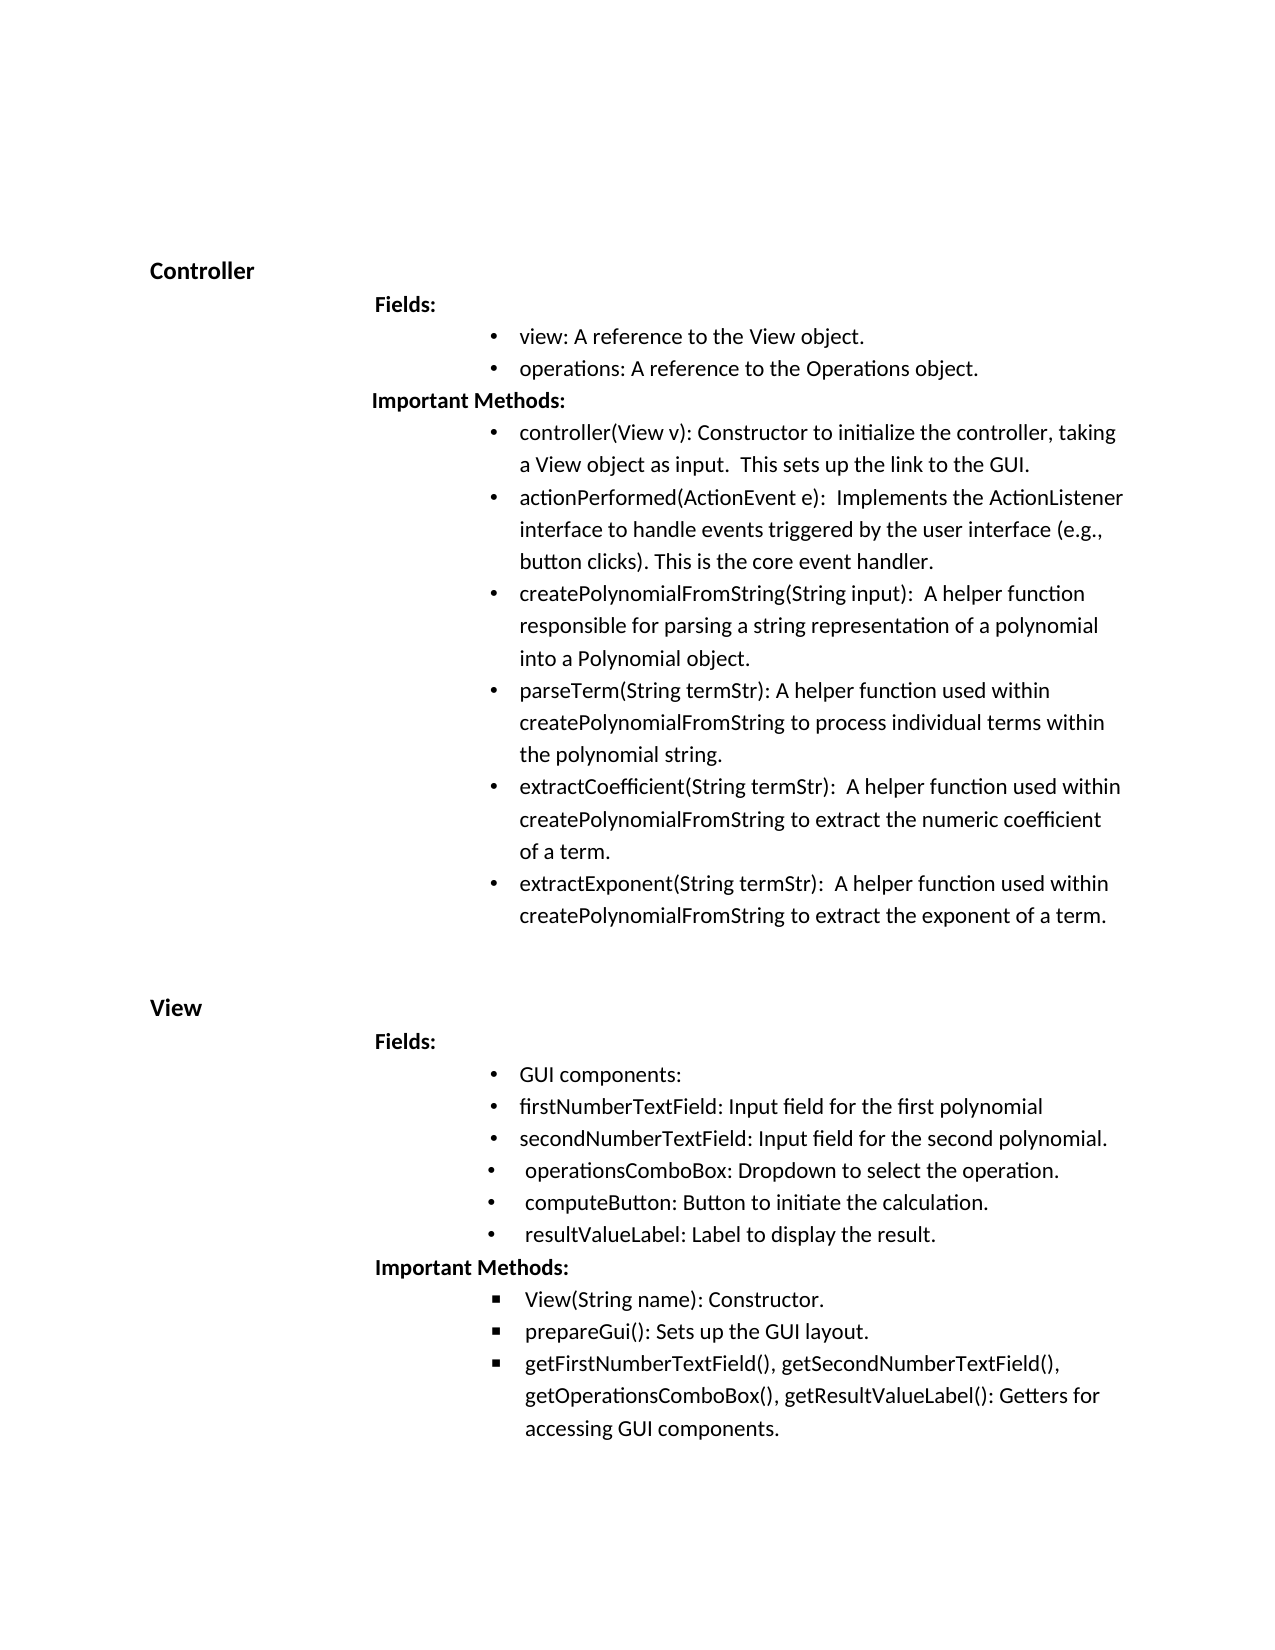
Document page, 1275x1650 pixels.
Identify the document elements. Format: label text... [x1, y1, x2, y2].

list GUI components: [490, 1060, 1125, 1088]
list prepareGui(): Sets up the GUI layout. [487, 1317, 1125, 1345]
list parseTerm(String termStr): A helper function used within createPolynomialFromString to process individual terms within the polynomial string. [490, 676, 1125, 768]
list Fields: [150, 1027, 1125, 1056]
list controller(View v): Constructor to initialize the controller, taking a View object as input. This sets up the link to the GUI. [490, 418, 1125, 479]
list View [150, 933, 1125, 1023]
list operations: A reference to the Operations object. [490, 354, 1125, 382]
list firstNumberTextField: Input field for the first polynomial [490, 1092, 1125, 1120]
list Important Methods: [342, 386, 1125, 414]
list getFirstNumberTextField(), getSecondNumberTextField(), getOperationsComboBox(), getResultValueLabel(): Getters for accessing GUI components. [487, 1349, 1125, 1442]
list computeButton: Button to initiate the calculation. [487, 1188, 1125, 1216]
list secondNumberTextField: Input field for the second polynomial. [490, 1124, 1125, 1152]
list Important Methods: [150, 1253, 1125, 1281]
list actionPerformed(ActionEvent e): Implements the ActionListener interface to handle events triggered by the user interface (e.g., button clicks). This is the core event handler. [490, 483, 1125, 575]
list extractCoefficient(String termStr): A helper function used within createPolynomialFromString to extract the numeric coefficient of a term. [490, 772, 1125, 865]
list createPolynomialFromString(String input): A helper function responsible for parsing a string representation of a polynomial into a Polynomial object. [490, 579, 1125, 672]
list resultValueLabel: Label to display the result. [487, 1221, 1125, 1249]
list view: A reference to the View object. [490, 322, 1125, 350]
list View(String name): Constructor. [487, 1285, 1125, 1313]
list operationsComboBox: Dropdown to select the operation. [487, 1156, 1125, 1184]
text Controller Fields: [150, 150, 1125, 318]
list extractExponent(String termStr): A helper function used within createPolynomialFromString to extract the exponent of a term. [490, 869, 1125, 929]
